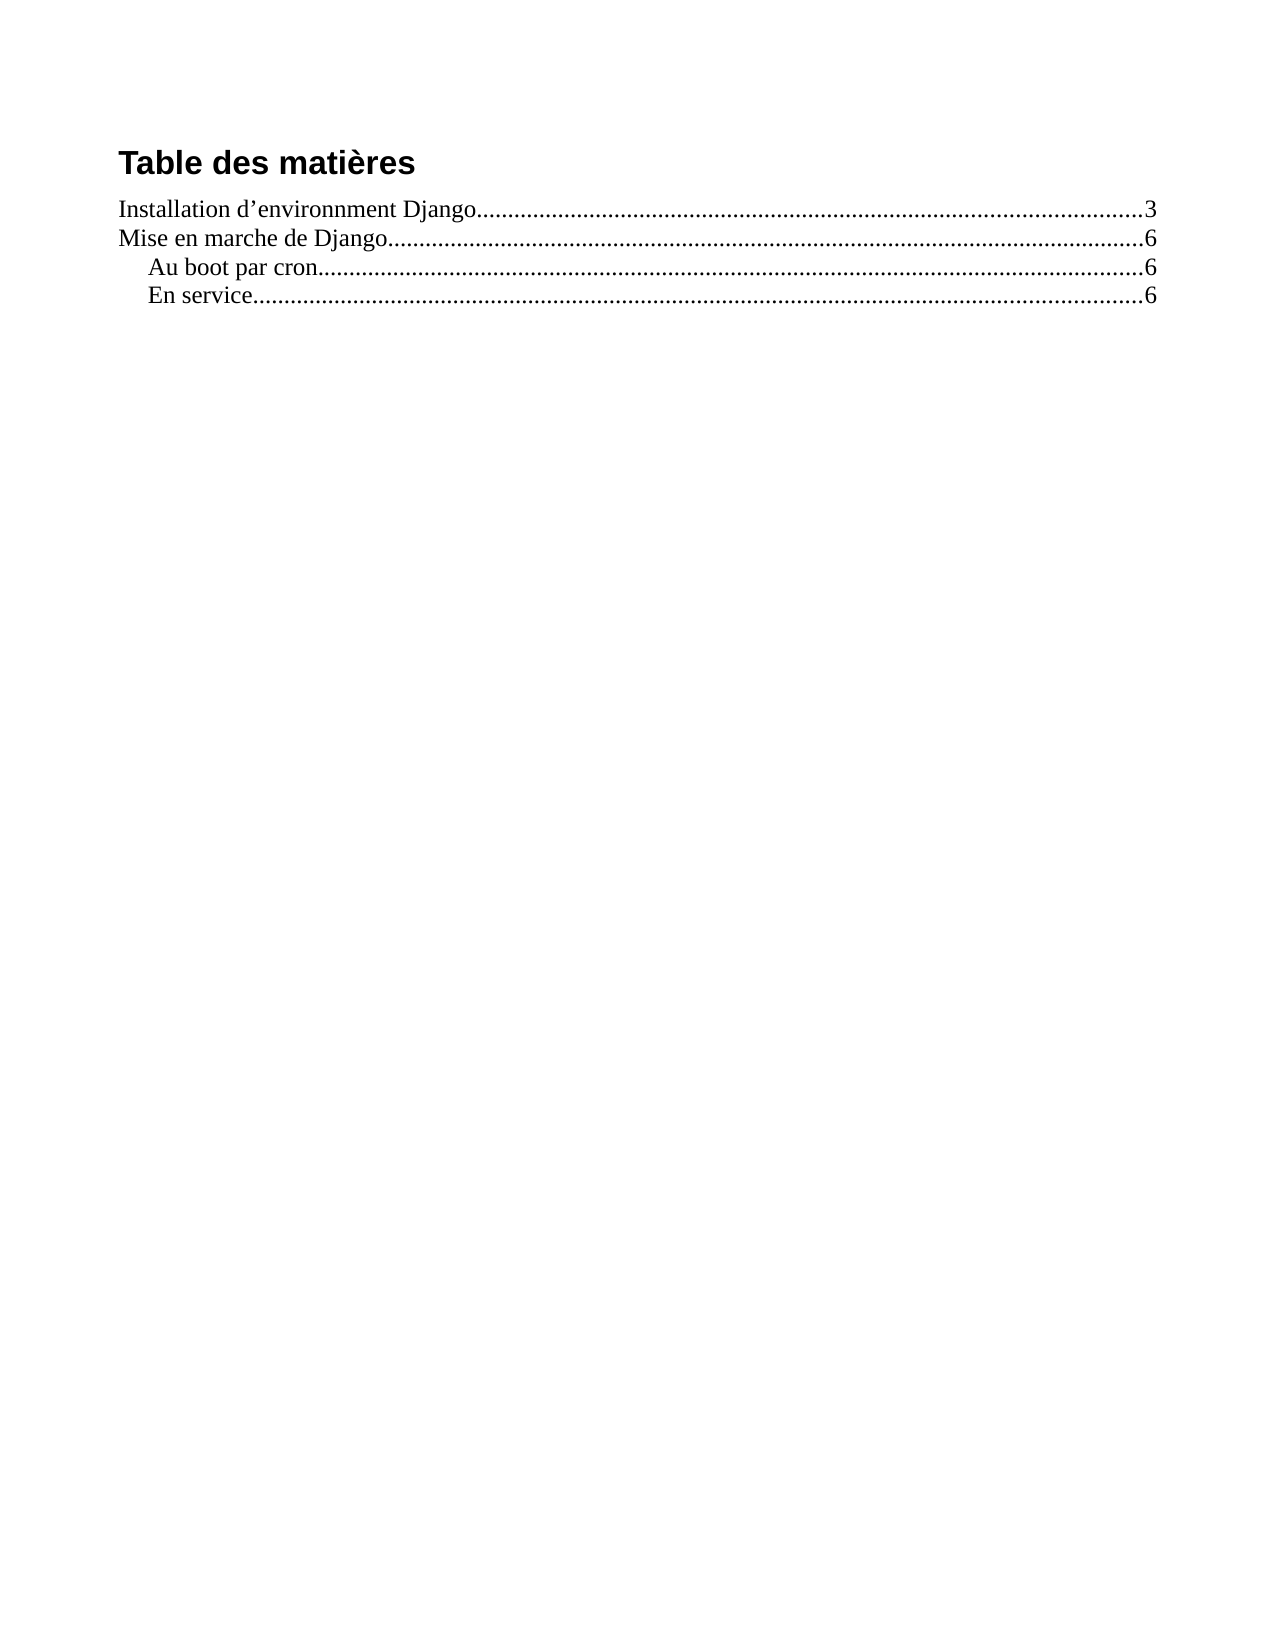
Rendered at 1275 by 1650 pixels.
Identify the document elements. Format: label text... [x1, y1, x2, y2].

text Au boot par cron. 6 [148, 252, 1157, 280]
text En service 6 [148, 280, 1157, 309]
text Installation d’environnment Django 3 [118, 194, 1157, 223]
text Mise en marche de Django 6 [118, 223, 1157, 252]
subtitle Table des matières [118, 143, 1157, 182]
